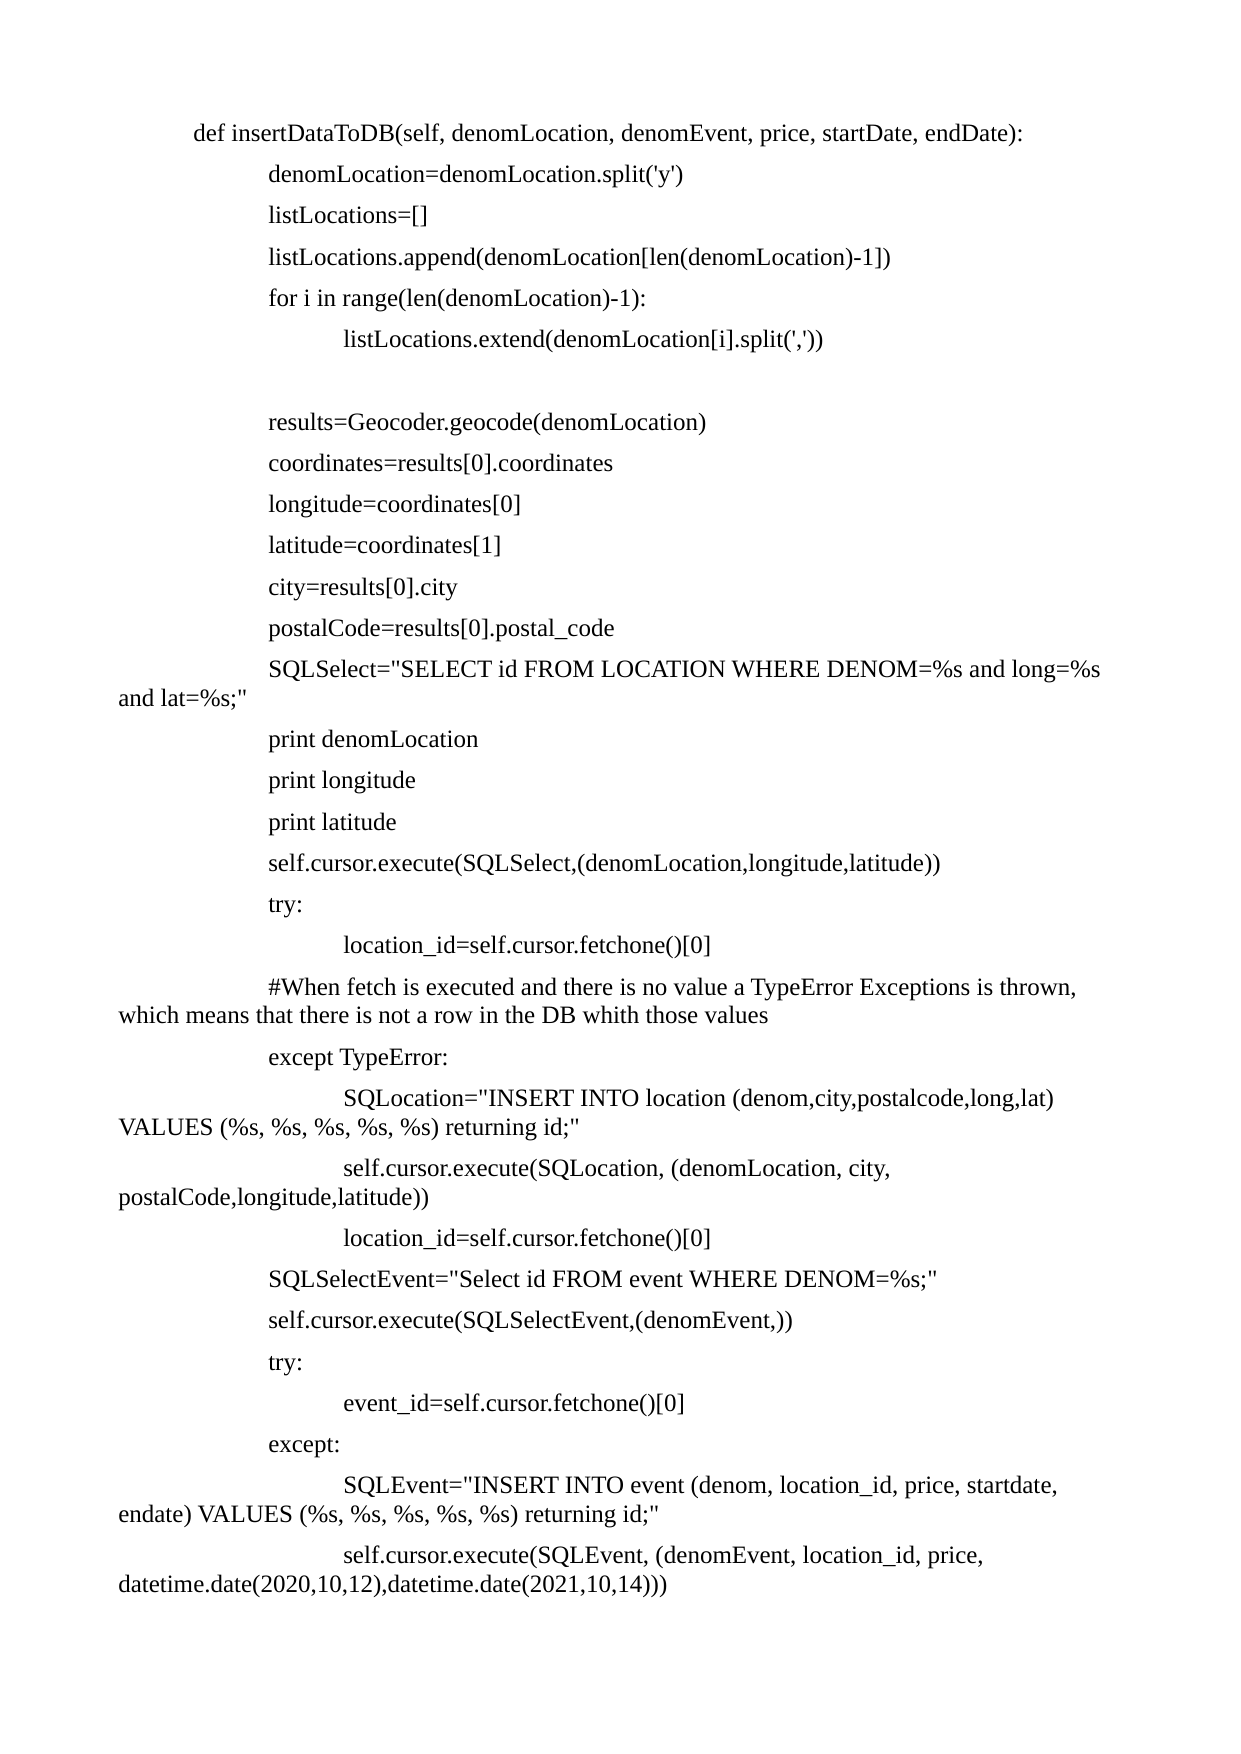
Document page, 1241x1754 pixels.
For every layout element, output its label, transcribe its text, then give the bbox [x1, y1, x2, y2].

text try: [118, 1347, 1122, 1376]
text location_id=self.cursor.fetchone()[0] [118, 1223, 1122, 1252]
text SQLEvent="INSERT INTO event (denom, location_id, price, startdate, endate) VALUES (%s, %s, %s, %s, %s) returning id;" [118, 1471, 1122, 1528]
text latitude=coordinates[1] [118, 531, 1122, 559]
text except TypeError: [118, 1042, 1122, 1071]
text denomLocation=denomLocation.split('y') [118, 159, 1122, 188]
text listLocations.extend(denomLocation[i].split(',')) [118, 324, 1122, 353]
text coordinates=results[0].coordinates [118, 448, 1122, 477]
text self.cursor.execute(SQLEvent, (denomEvent, location_id, price, datetime.date(2020,10,12),datetime.date(2021,10,14))) [118, 1541, 1122, 1598]
text listLocations=[] [118, 201, 1122, 229]
text self.cursor.execute(SQLSelect,(denomLocation,longitude,latitude)) [118, 848, 1122, 877]
text def insertDataToDB(self, denomLocation, denomEvent, price, startDate, endDate): [118, 118, 1122, 147]
text self.cursor.execute(SQLSelectEvent,(denomEvent,)) [118, 1306, 1122, 1334]
text SQLocation="INSERT INTO location (denom,city,postalcode,long,lat) VALUES (%s, %s, %s, %s, %s) returning id;" [118, 1083, 1122, 1141]
text for i in range(len(denomLocation)-1): [118, 283, 1122, 312]
text print denomLocation [118, 724, 1122, 753]
text longitude=coordinates[0] [118, 489, 1122, 518]
text self.cursor.execute(SQLocation, (denomLocation, city, postalCode,longitude,latitude)) [118, 1153, 1122, 1211]
text SQLSelectEvent="Select id FROM event WHERE DENOM=%s;" [118, 1264, 1122, 1293]
text print longitude [118, 766, 1122, 794]
text postalCode=results[0].postal_code [118, 613, 1122, 642]
text #When fetch is executed and there is no value a TypeError Exceptions is thrown, which means that there is not a row in the DB whith those values [118, 972, 1122, 1029]
text location_id=self.cursor.fetchone()[0] [118, 931, 1122, 959]
text city=results[0].city [118, 572, 1122, 601]
text SQLSelect="SELECT id FROM LOCATION WHERE DENOM=%s and long=%s and lat=%s;" [118, 654, 1122, 712]
text except: [118, 1429, 1122, 1458]
text print latitude [118, 807, 1122, 836]
text event_id=self.cursor.fetchone()[0] [118, 1388, 1122, 1417]
text listLocations.append(denomLocation[len(denomLocation)-1]) [118, 242, 1122, 271]
text try: [118, 889, 1122, 918]
text results=Geocoder.geocode(denomLocation) [118, 407, 1122, 436]
